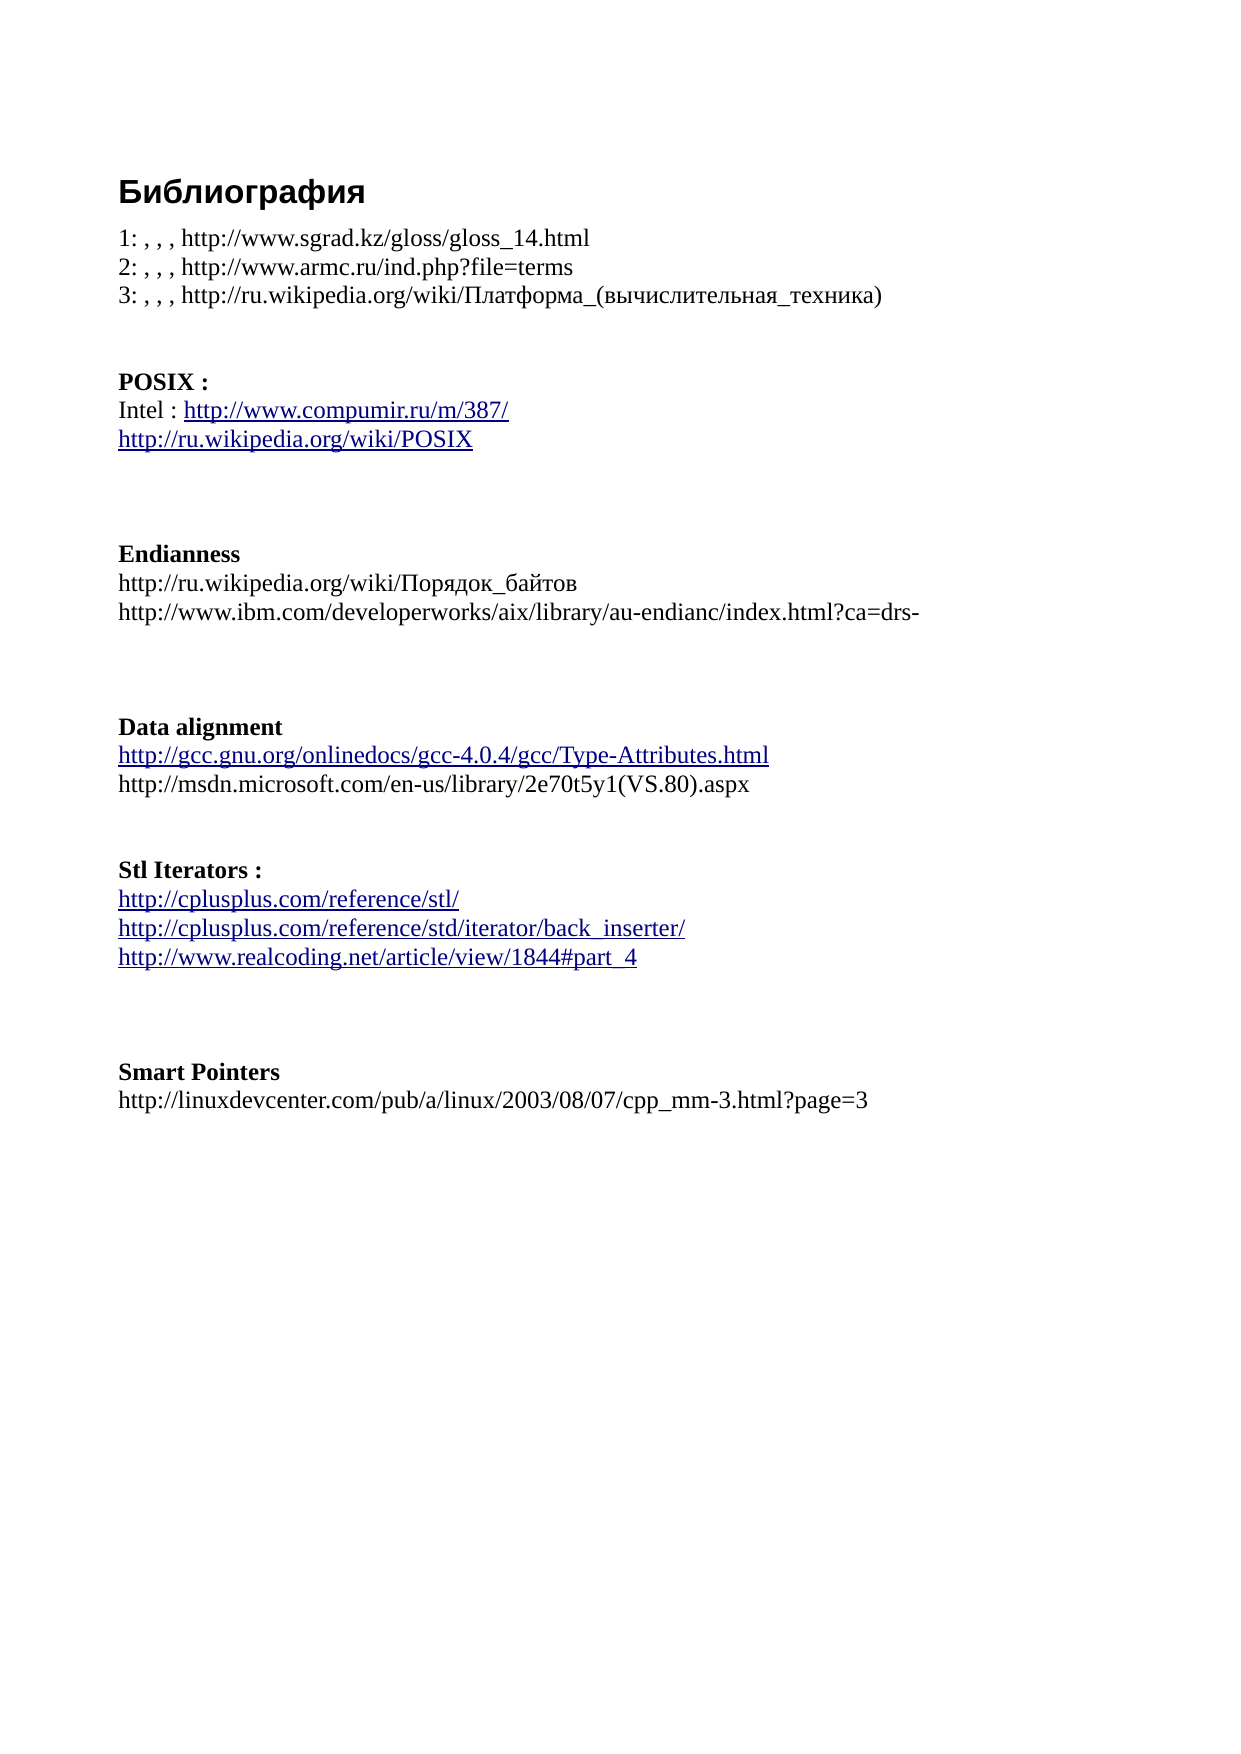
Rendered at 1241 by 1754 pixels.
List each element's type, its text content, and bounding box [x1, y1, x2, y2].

text http://gcc.gnu.org/onlinedocs/gcc-4.0.4/gcc/Type-Attributes.html [118, 740, 1122, 769]
text http://www.realcoding.net/article/view/1844#part_4 [118, 942, 1122, 970]
text Endianness [118, 539, 1122, 568]
text Stl Iterators : [118, 855, 1122, 884]
text Smart Pointers [118, 1057, 1122, 1085]
text http://msdn.microsoft.com/en-us/library/2e70t5y1(VS.80).aspx [118, 769, 1122, 798]
text http://ru.wikipedia.org/wiki/Порядок_байтов [118, 568, 1122, 597]
text http://cplusplus.com/reference/std/iterator/back_inserter/ [118, 913, 1122, 942]
text http://www.ibm.com/developerworks/aix/library/au-endianc/index.html?ca=drs- [118, 597, 1122, 625]
text 2: , , , http://www.armc.ru/ind.php?file=terms [118, 252, 1122, 280]
text Data alignment [118, 712, 1122, 740]
text http://cplusplus.com/reference/stl/ [118, 884, 1122, 913]
text http://linuxdevcenter.com/pub/a/linux/2003/08/07/cpp_mm-3.html?page=3 [118, 1085, 1122, 1114]
text 1: , , , http://www.sgrad.kz/gloss/gloss_14.html [118, 223, 1122, 252]
subtitle Библиография [118, 172, 1122, 210]
text http://ru.wikipedia.org/wiki/POSIX [118, 424, 1122, 453]
text Intel : http://www.compumir.ru/m/387/ [118, 395, 1122, 424]
text 3: , , , http://ru.wikipedia.org/wiki/Платформа_(вычислительная_техника) [118, 280, 1122, 309]
text POSIX : [118, 367, 1122, 395]
